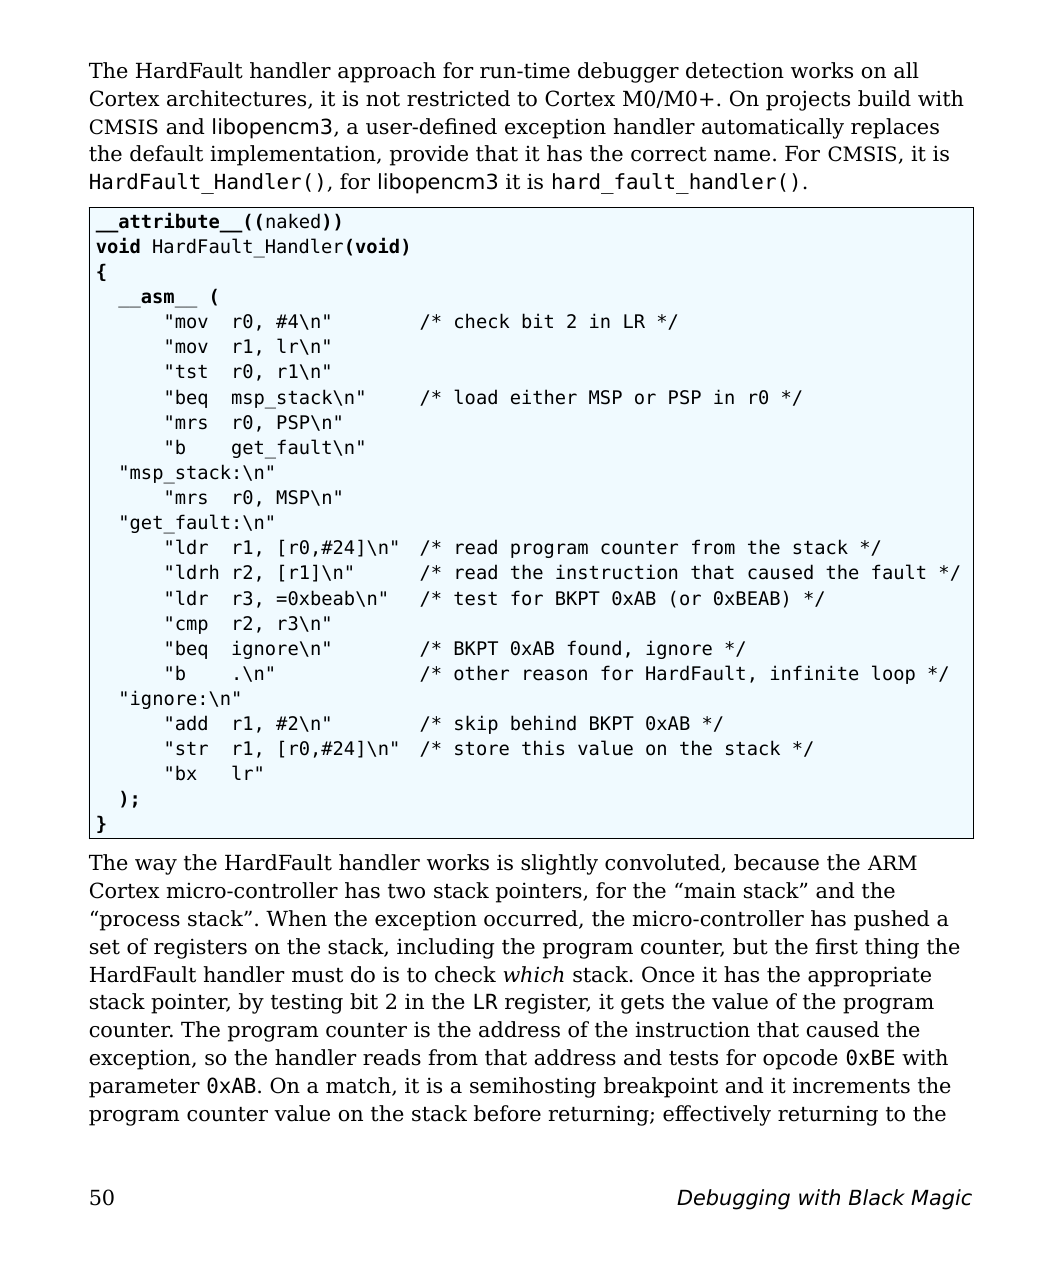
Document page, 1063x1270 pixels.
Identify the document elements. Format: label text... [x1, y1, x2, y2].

text "add r1, #2\n" /* skip behind BKPT 0xAB */ [90, 709, 973, 734]
text "b get_fault\n" [90, 433, 973, 458]
text "bx lr" [90, 759, 973, 784]
text "ldrh r2, [r1]\n" /* read the instruction that caused the fault */ [90, 558, 973, 583]
text } [90, 809, 973, 838]
text "beq ignore\n" /* BKPT 0xAB found, ignore */ [90, 634, 973, 659]
text __asm__ ( [90, 282, 973, 307]
text __attribute__((naked)) [90, 208, 973, 232]
text "beq msp_stack\n" /* load either MSP or PSP in r0 */ [90, 383, 973, 408]
text "msp_stack:\n" [90, 458, 973, 483]
text "str r1, [r0,#24]\n" /* store this value on the stack */ [90, 734, 973, 759]
text "mrs r0, MSP\n" [90, 483, 973, 508]
text "ldr r3, =0xbeab\n" /* test for BKPT 0xAB (or 0xBEAB) */ [90, 583, 973, 609]
text "cmp r2, r3\n" [90, 609, 973, 634]
text The way the HardFault handler works is slightly convoluted, because the ARM Cortex micro-controller has two stack pointers, for the “main stack” and the “process stack”. When the exception occurred, the micro-controller has pushed a set of registers on the stack, including the program counter, but the first thing the HardFault handler must do is to check which stack. Once it has the appropriate stack pointer, by testing bit 2 in the LR register, it gets the value of the program counter. The program counter is the address of the instruction that caused the exception, so the handler reads from that address and tests for opcode 0xBE with parameter 0xAB. On a match, it is a semihosting breakpoint and it increments the program counter value on the stack before returning; effectively returning to the [88, 851, 974, 1126]
text "tst r0, r1\n" [90, 358, 973, 383]
text { [90, 257, 973, 282]
text "b .\n" /* other reason for HardFault, infinite loop */ [90, 659, 973, 684]
text ); [90, 784, 973, 809]
text The HardFault handler approach for run-time debugger detection works on all Cortex architectures, it is not restricted to Cortex M0/M0+. On projects build with CMSIS and libopencm3, a user-defined exception handler automatically replaces the default implementation, provide that it has the correct name. For CMSIS, it is HardFault_Handler(), for libopencm3 it is hard_fault_handler(). [88, 59, 974, 194]
text "get_fault:\n" [90, 508, 973, 533]
text "ldr r1, [r0,#24]\n" /* read program counter from the stack */ [90, 533, 973, 558]
text void HardFault_Handler(void) [90, 232, 973, 257]
text "mov r1, lr\n" [90, 332, 973, 358]
text "ignore:\n" [90, 684, 973, 709]
text "mrs r0, PSP\n" [90, 408, 973, 433]
text "mov r0, #4\n" /* check bit 2 in LR */ [90, 307, 973, 332]
